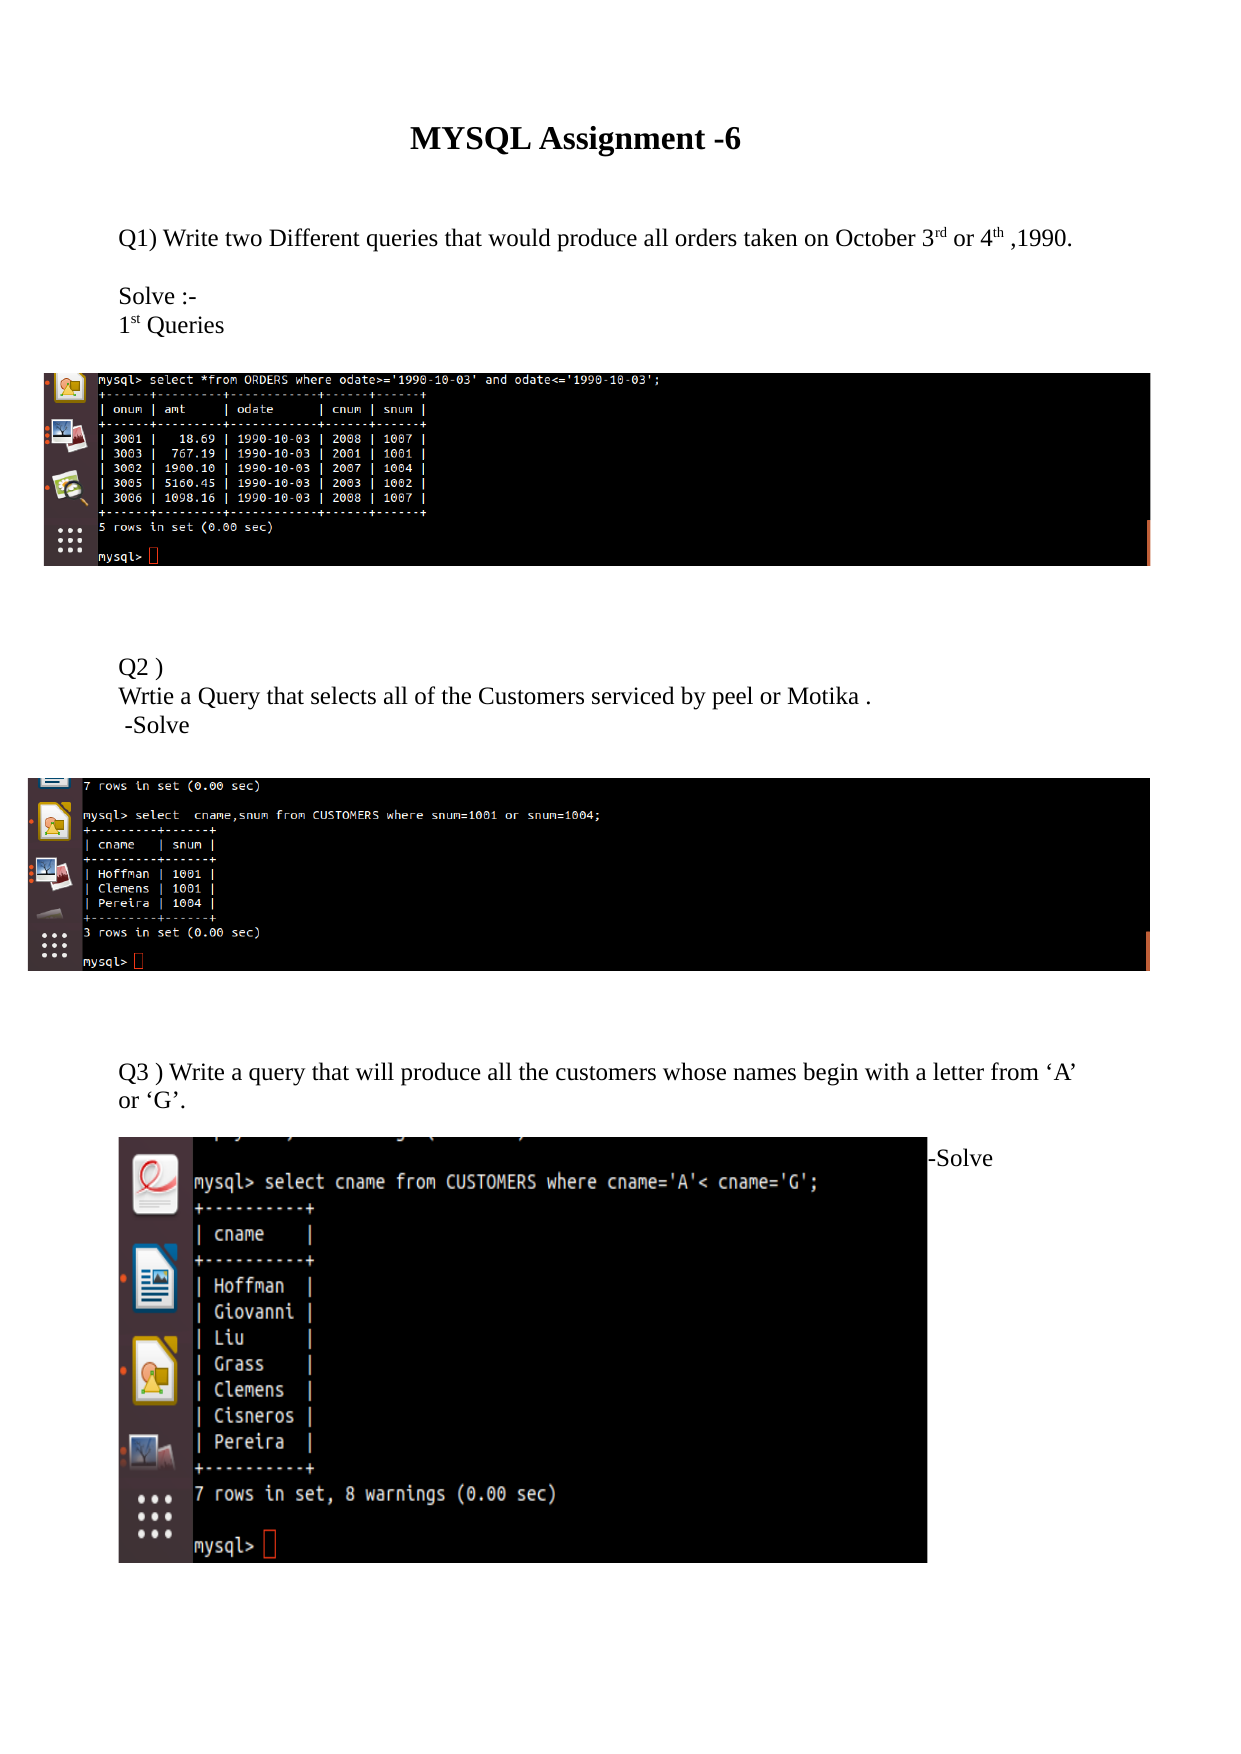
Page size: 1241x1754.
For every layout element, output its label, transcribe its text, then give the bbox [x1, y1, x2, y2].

text MYSQL Assignment -6 [118, 118, 1122, 156]
text or ‘G’. [118, 1086, 1122, 1114]
text 1st Queries [118, 310, 1122, 338]
text Solve :- [118, 281, 1122, 310]
text Q2 ) [118, 652, 1122, 681]
text Wrtie a Query that selects all of the Customers serviced by peel or Motika . [118, 681, 1122, 710]
text -Solve [119, 1143, 1122, 1172]
text -Solve [118, 710, 1122, 738]
text Q3 ) Write a query that will produce all the customers whose names begin with a letter from ‘A’ [118, 1057, 1122, 1086]
text Q1) Write two Different queries that would produce all orders taken on October 3rd or 4th ,1990. [118, 223, 1122, 252]
